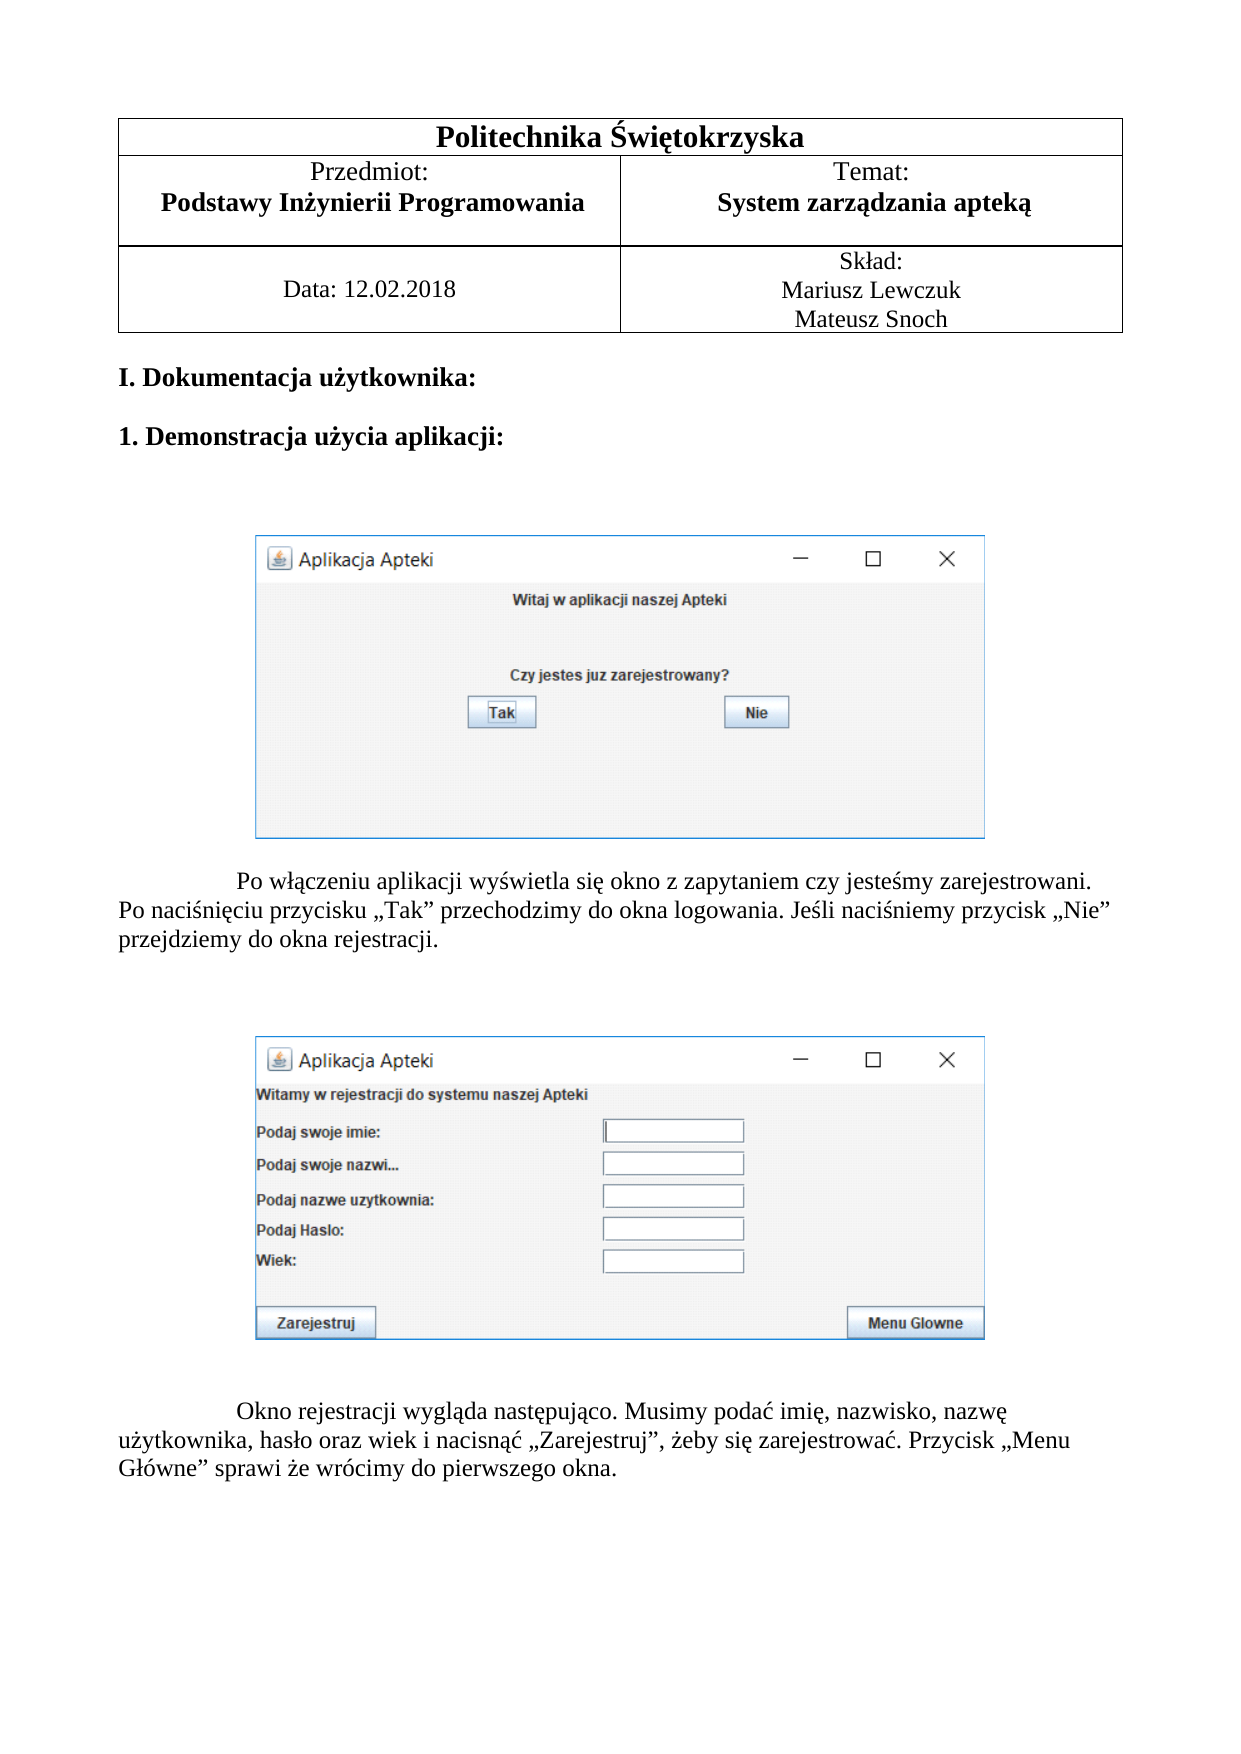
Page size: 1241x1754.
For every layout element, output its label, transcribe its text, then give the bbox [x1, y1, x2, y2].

table_cell Przedmiot: Podstawy Inżynierii Programowania [119, 156, 620, 245]
text 1. Demonstracja użycia aplikacji: [118, 420, 1122, 451]
text I. Dokumentacja użytkownika: [118, 361, 1122, 392]
table_cell Skład: Mariusz Lewczuk Mateusz Snoch [621, 247, 1122, 332]
table_cell Data: 12.02.2018 [119, 247, 620, 332]
table_header Politechnika Świętokrzyska [119, 119, 1122, 155]
text Okno rejestracji wygląda następująco. Musimy podać imię, nazwisko, nazwę użytkownika, hasło oraz wiek i nacisnąć „Zarejestruj”, żeby się zarejestrować. Przycisk „Menu Główne” sprawi że wrócimy do pierwszego okna. [118, 1396, 1122, 1482]
text Po włączeniu aplikacji wyświetla się okno z zapytaniem czy jesteśmy zarejestrowani. Po naciśnięciu przycisku „Tak” przechodzimy do okna logowania. Jeśli naciśniemy przycisk „Nie” przejdziemy do okna rejestracji. [118, 866, 1122, 953]
table_cell Temat: System zarządzania apteką [621, 156, 1122, 245]
